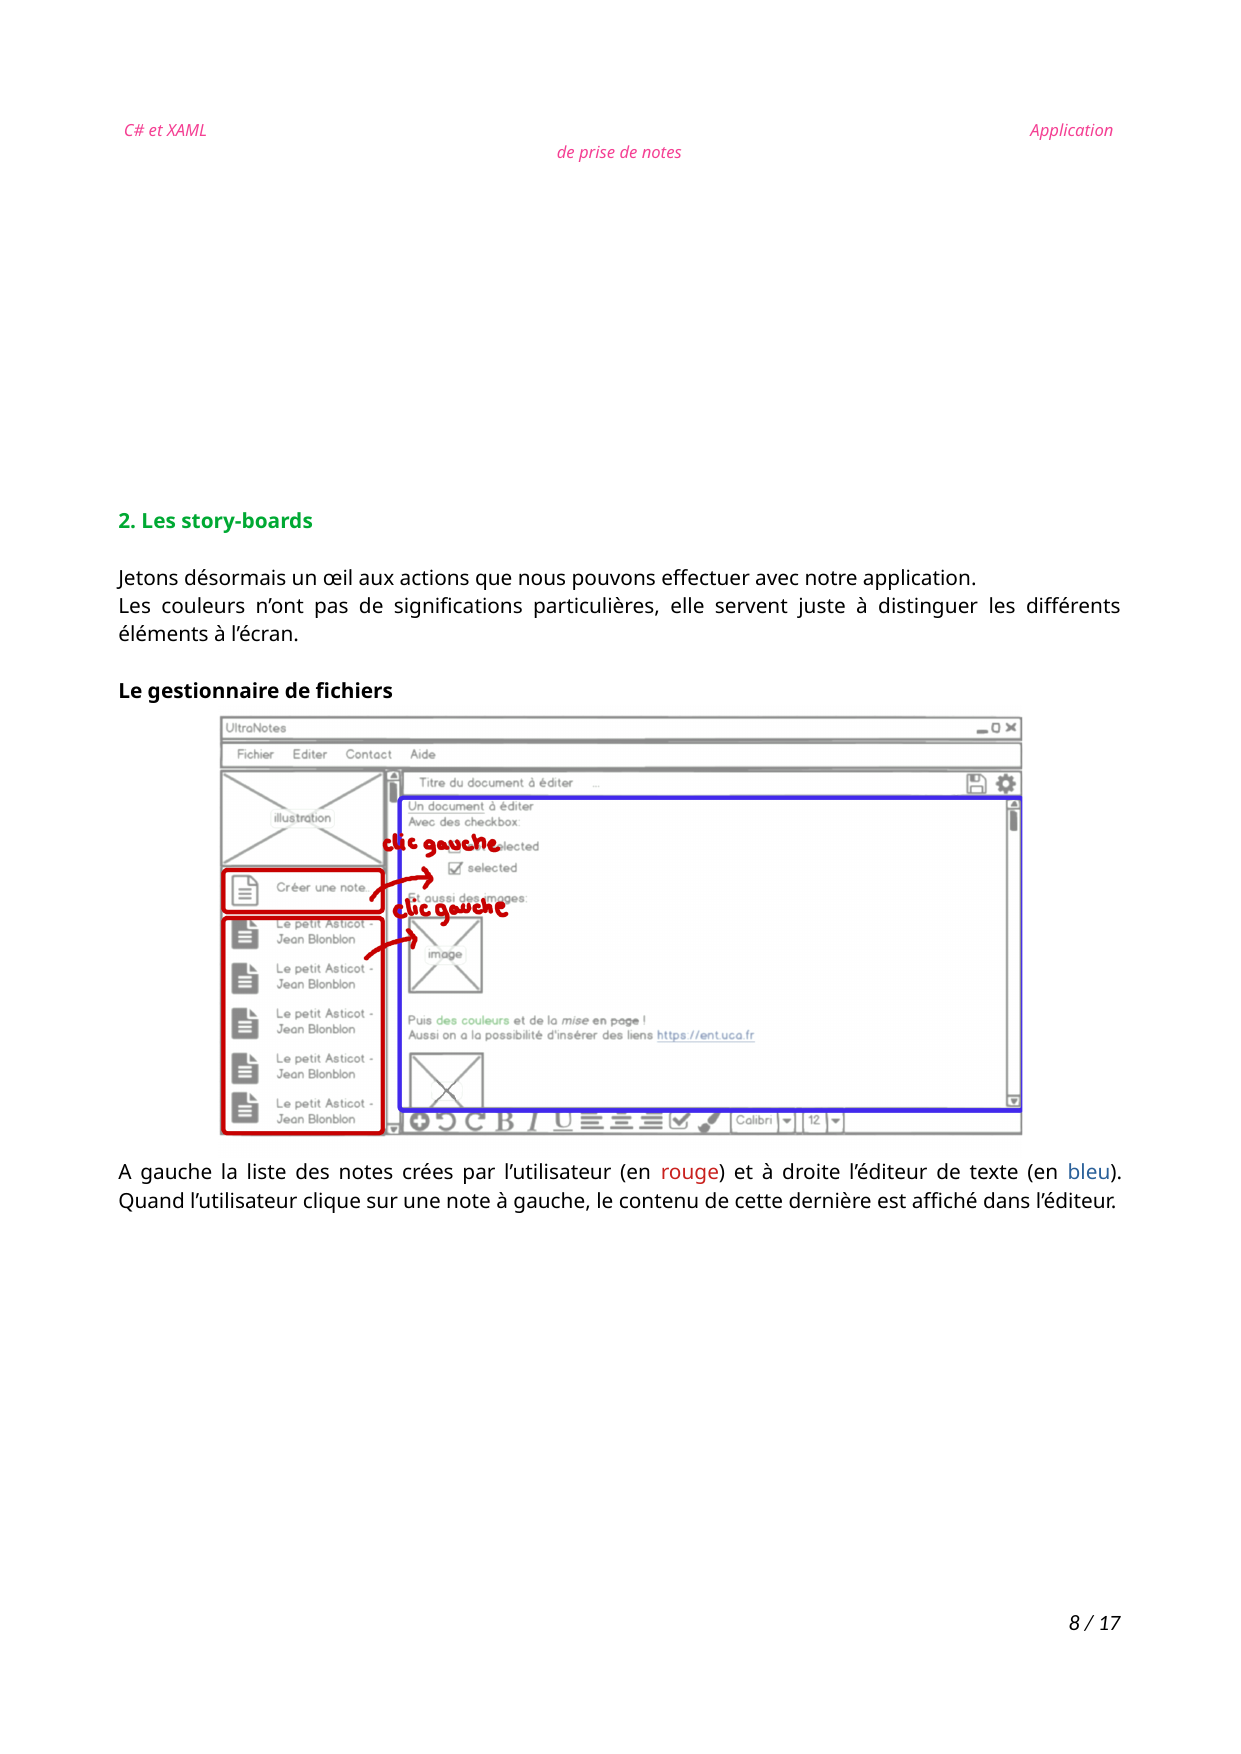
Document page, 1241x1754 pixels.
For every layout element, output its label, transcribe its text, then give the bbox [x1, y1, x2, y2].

picture [218, 705, 1023, 1158]
text Les couleurs n’ont pas de significations particulières, elle servent juste à distinguer les différents éléments à l’écran. [118, 591, 1122, 648]
text Jetons désormais un œil aux actions que nous pouvons effectuer avec notre application. [118, 563, 1122, 591]
text A gauche la liste des notes crées par l’utilisateur (en rouge) et à droite l’éditeur de texte (en bleu). Quand l’utilisateur clique sur une note à gauche, le contenu de cette dernière est affiché dans l’éditeur. [118, 705, 1122, 1214]
text Le gestionnaire de fichiers [118, 676, 1122, 705]
text 2. Les story-boards [118, 506, 1122, 534]
